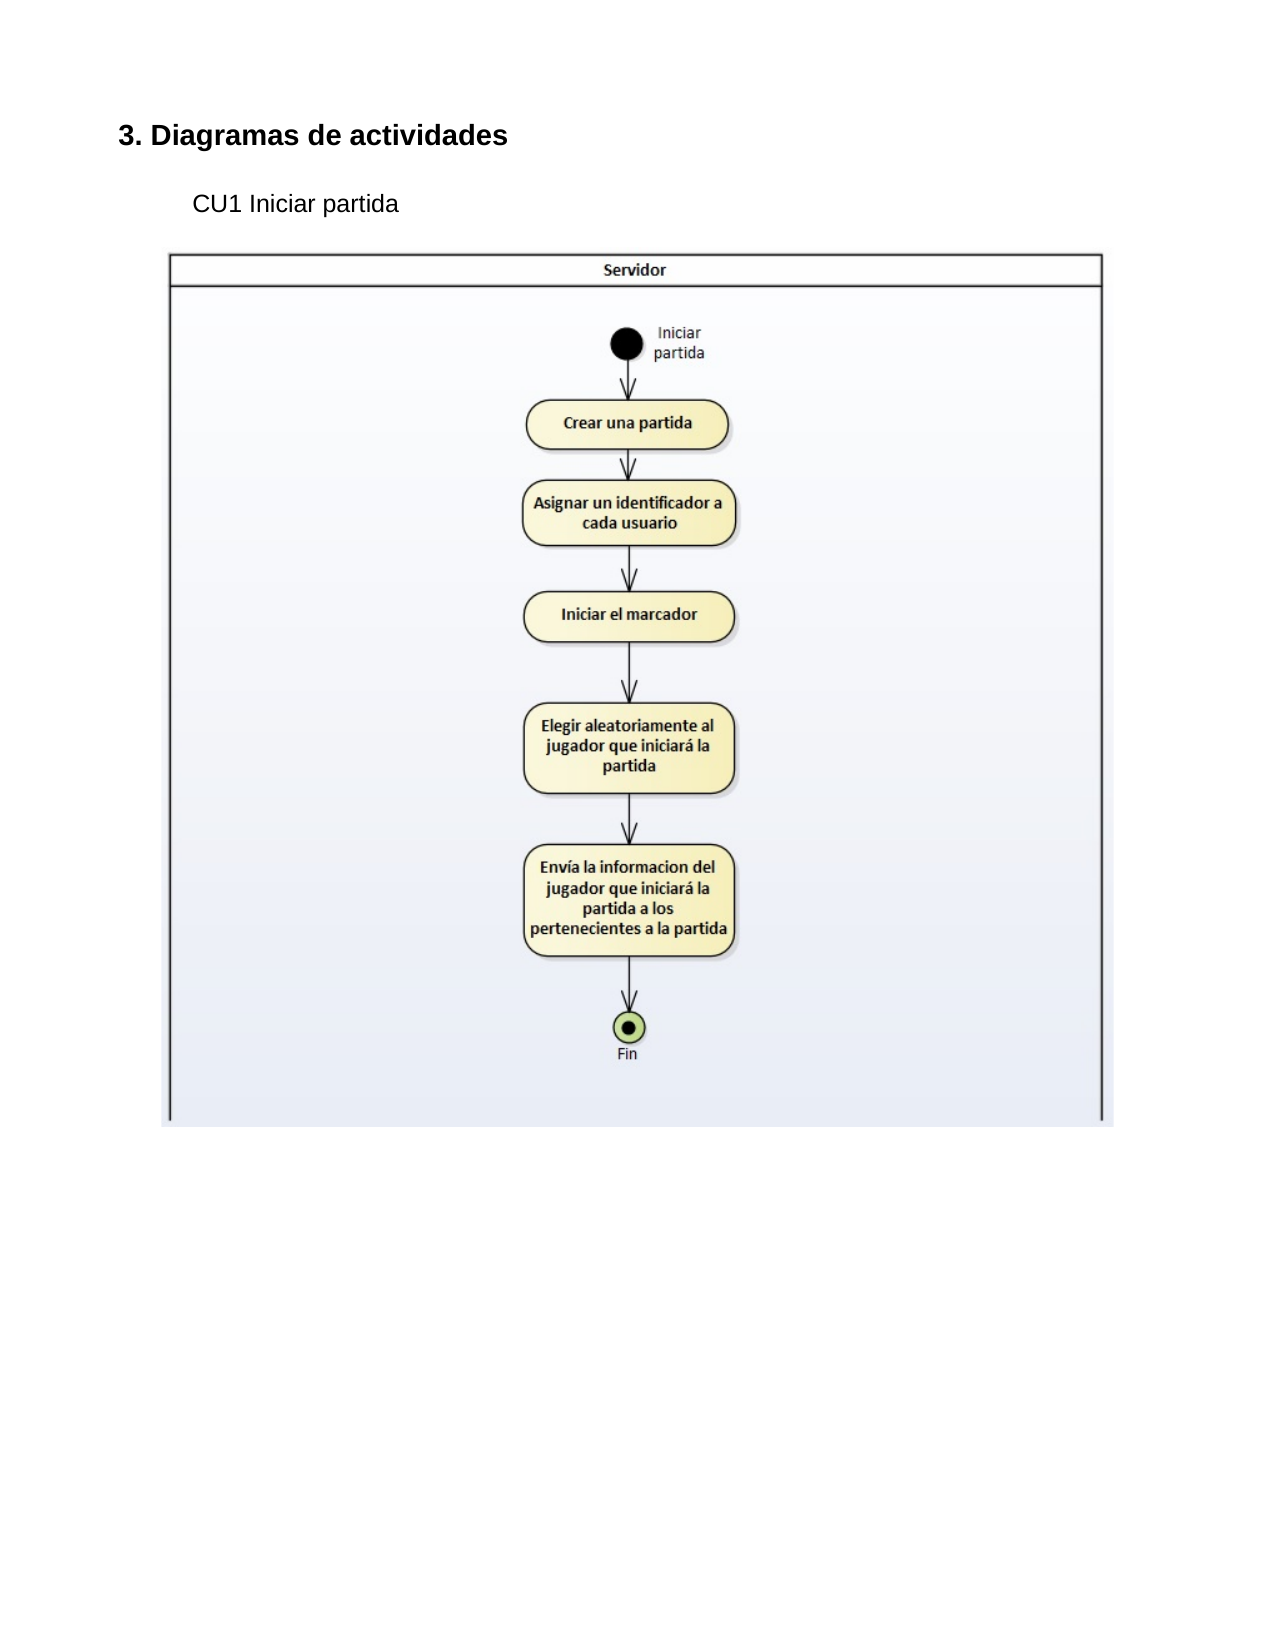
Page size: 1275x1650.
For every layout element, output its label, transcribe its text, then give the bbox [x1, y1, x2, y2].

picture [161, 247, 1114, 1127]
text CU1 Iniciar partida [118, 185, 1157, 219]
text 3. Diagramas de actividades [118, 118, 1157, 152]
